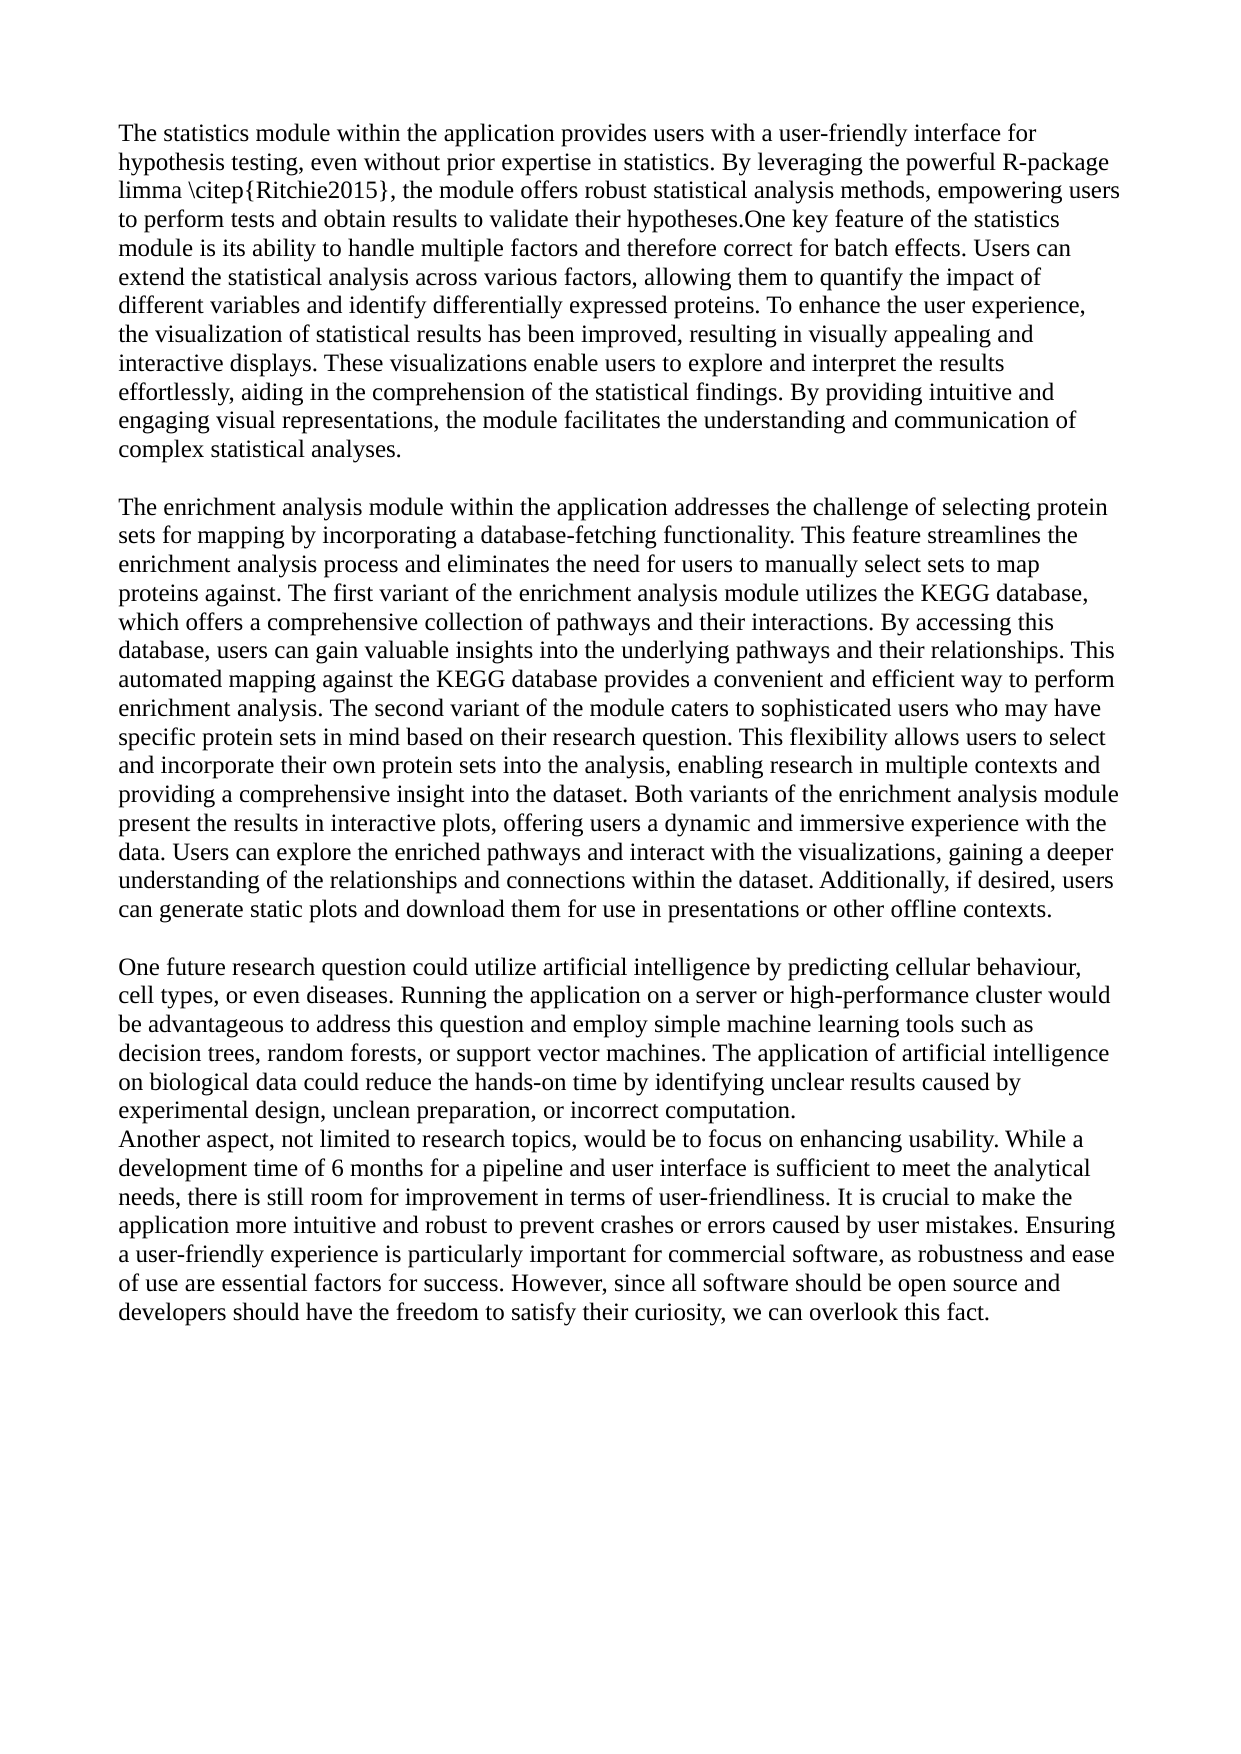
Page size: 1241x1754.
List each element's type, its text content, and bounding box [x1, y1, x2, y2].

text Another aspect, not limited to research topics, would be to focus on enhancing usability. While a development time of 6 months for a pipeline and user interface is sufficient to meet the analytical needs, there is still room for improvement in terms of user-friendliness. It is crucial to make the application more intuitive and robust to prevent crashes or errors caused by user mistakes. Ensuring a user-friendly experience is particularly important for commercial software, as robustness and ease of use are essential factors for success. However, since all software should be open source and developers should have the freedom to satisfy their curiosity, we can overlook this fact. [118, 1124, 1122, 1326]
text One future research question could utilize artificial intelligence by predicting cellular behaviour, cell types, or even diseases. Running the application on a server or high-performance cluster would be advantageous to address this question and employ simple machine learning tools such as decision trees, random forests, or support vector machines. The application of artificial intelligence on biological data could reduce the hands-on time by identifying unclear results caused by experimental design, unclean preparation, or incorrect computation. [118, 952, 1122, 1124]
text The statistics module within the application provides users with a user-friendly interface for hypothesis testing, even without prior expertise in statistics. By leveraging the powerful R-package limma \citep{Ritchie2015}, the module offers robust statistical analysis methods, empowering users to perform tests and obtain results to validate their hypotheses.One key feature of the statistics module is its ability to handle multiple factors and therefore correct for batch effects. Users can extend the statistical analysis across various factors, allowing them to quantify the impact of different variables and identify differentially expressed proteins. To enhance the user experience, the visualization of statistical results has been improved, resulting in visually appealing and interactive displays. These visualizations enable users to explore and interpret the results effortlessly, aiding in the comprehension of the statistical findings. By providing intuitive and engaging visual representations, the module facilitates the understanding and communication of complex statistical analyses. [118, 118, 1122, 463]
text The enrichment analysis module within the application addresses the challenge of selecting protein sets for mapping by incorporating a database-fetching functionality. This feature streamlines the enrichment analysis process and eliminates the need for users to manually select sets to map proteins against. The first variant of the enrichment analysis module utilizes the KEGG database, which offers a comprehensive collection of pathways and their interactions. By accessing this database, users can gain valuable insights into the underlying pathways and their relationships. This automated mapping against the KEGG database provides a convenient and efficient way to perform enrichment analysis. The second variant of the module caters to sophisticated users who may have specific protein sets in mind based on their research question. This flexibility allows users to select and incorporate their own protein sets into the analysis, enabling research in multiple contexts and providing a comprehensive insight into the dataset. Both variants of the enrichment analysis module present the results in interactive plots, offering users a dynamic and immersive experience with the data. Users can explore the enriched pathways and interact with the visualizations, gaining a deeper understanding of the relationships and connections within the dataset. Additionally, if desired, users can generate static plots and download them for use in presentations or other offline contexts. [118, 492, 1122, 923]
